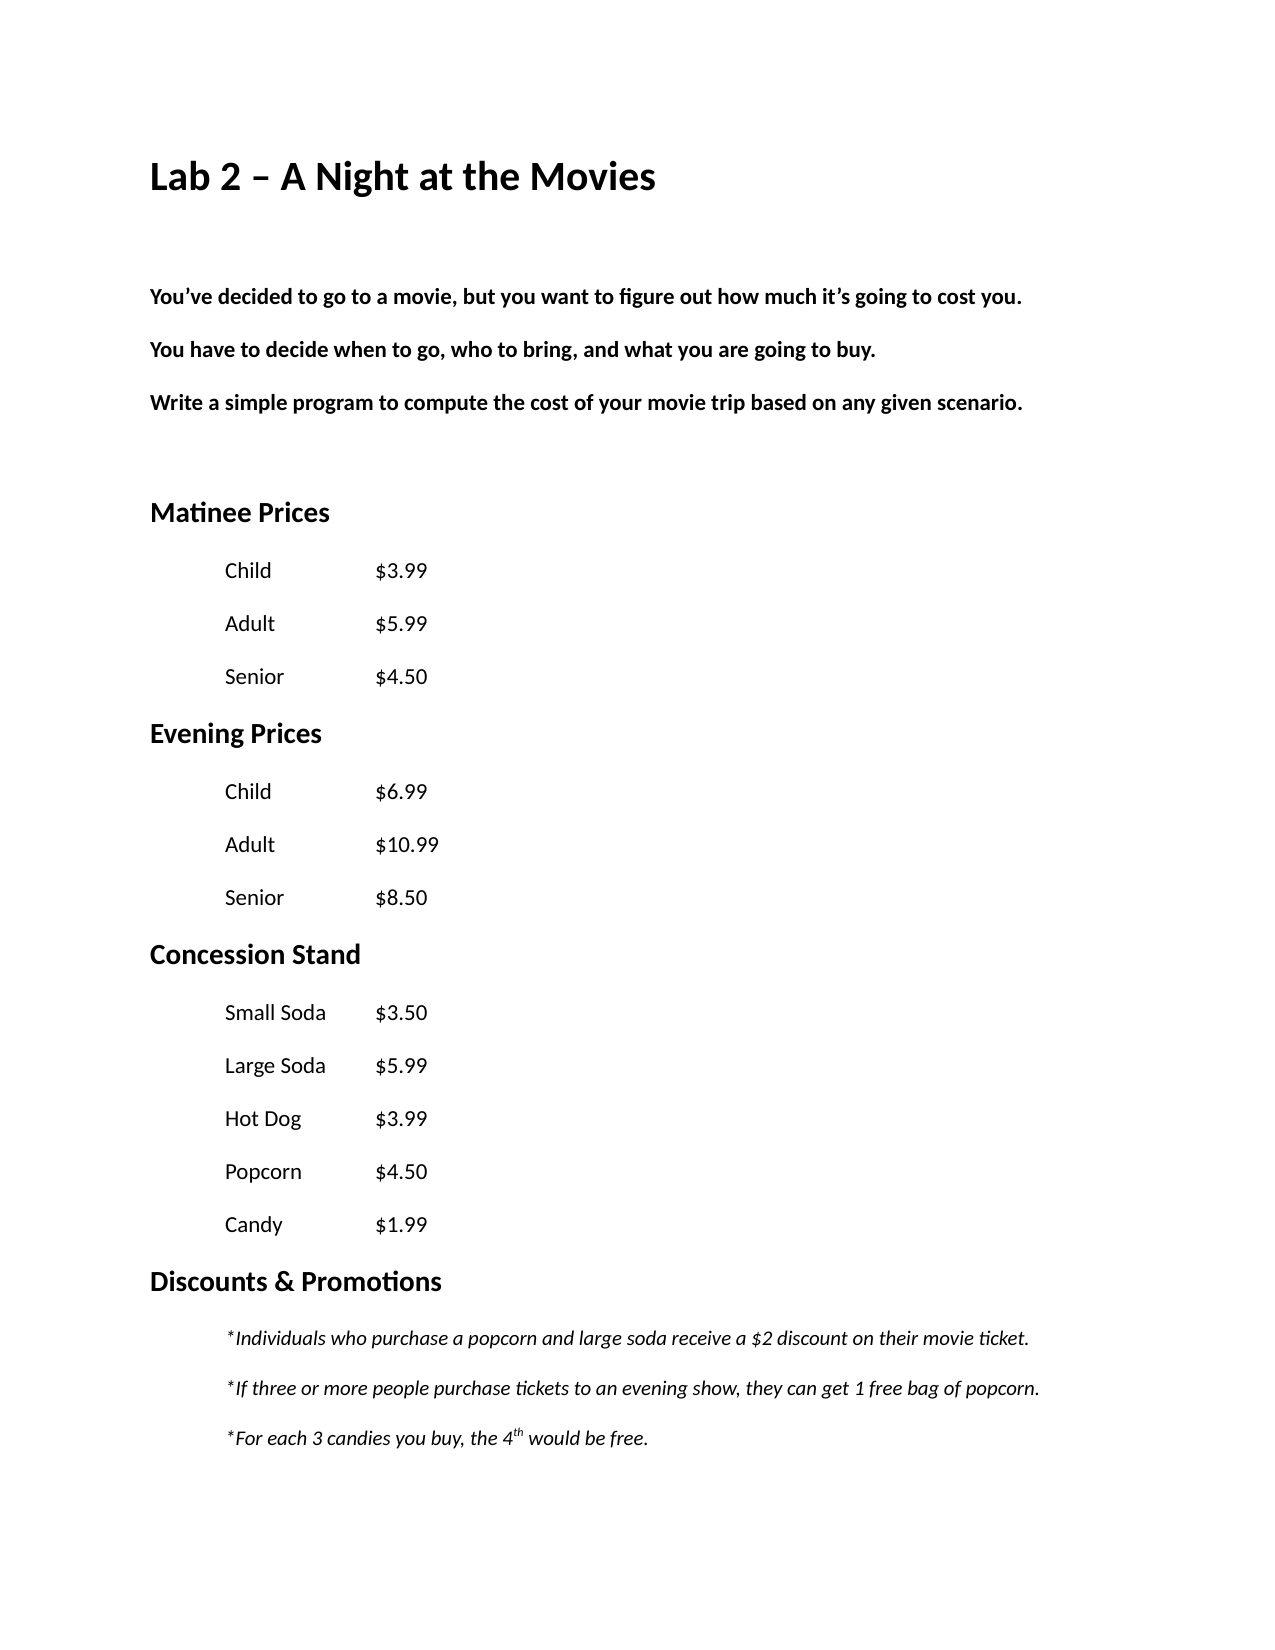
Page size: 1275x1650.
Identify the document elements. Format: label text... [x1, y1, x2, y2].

text Small Soda $3.50 [150, 998, 1125, 1026]
text Candy $1.99 [150, 1210, 1125, 1238]
text Hot Dog $3.99 [150, 1104, 1125, 1132]
text *For each 3 candies you buy, the 4th would be free. [150, 1425, 1125, 1450]
text Adult $10.99 [150, 830, 1125, 858]
text Concession Stand [150, 936, 1125, 972]
text Evening Prices [150, 715, 1125, 751]
text Senior $4.50 [150, 662, 1125, 690]
text Adult $5.99 [150, 609, 1125, 637]
text You’ve decided to go to a movie, but you want to figure out how much it’s going to cost you. [150, 282, 1125, 310]
text Child $3.99 [150, 556, 1125, 584]
text Large Soda $5.99 [150, 1051, 1125, 1079]
text *If three or more people purchase tickets to an evening show, they can get 1 free bag of popcorn. [150, 1375, 1125, 1400]
text Lab 2 – A Night at the Movies [150, 150, 1125, 201]
text Discounts & Promotions [150, 1263, 1125, 1298]
text Write a simple program to compute the cost of your movie trip based on any given scenario. [150, 388, 1125, 416]
text Senior $8.50 [150, 883, 1125, 911]
text *Individuals who purchase a popcorn and large soda receive a $2 discount on their movie ticket. [150, 1325, 1125, 1350]
text Child $6.99 [150, 777, 1125, 805]
text You have to decide when to go, who to bring, and what you are going to buy. [150, 335, 1125, 363]
text Popcorn $4.50 [150, 1157, 1125, 1185]
text Matinee Prices [150, 494, 1125, 530]
